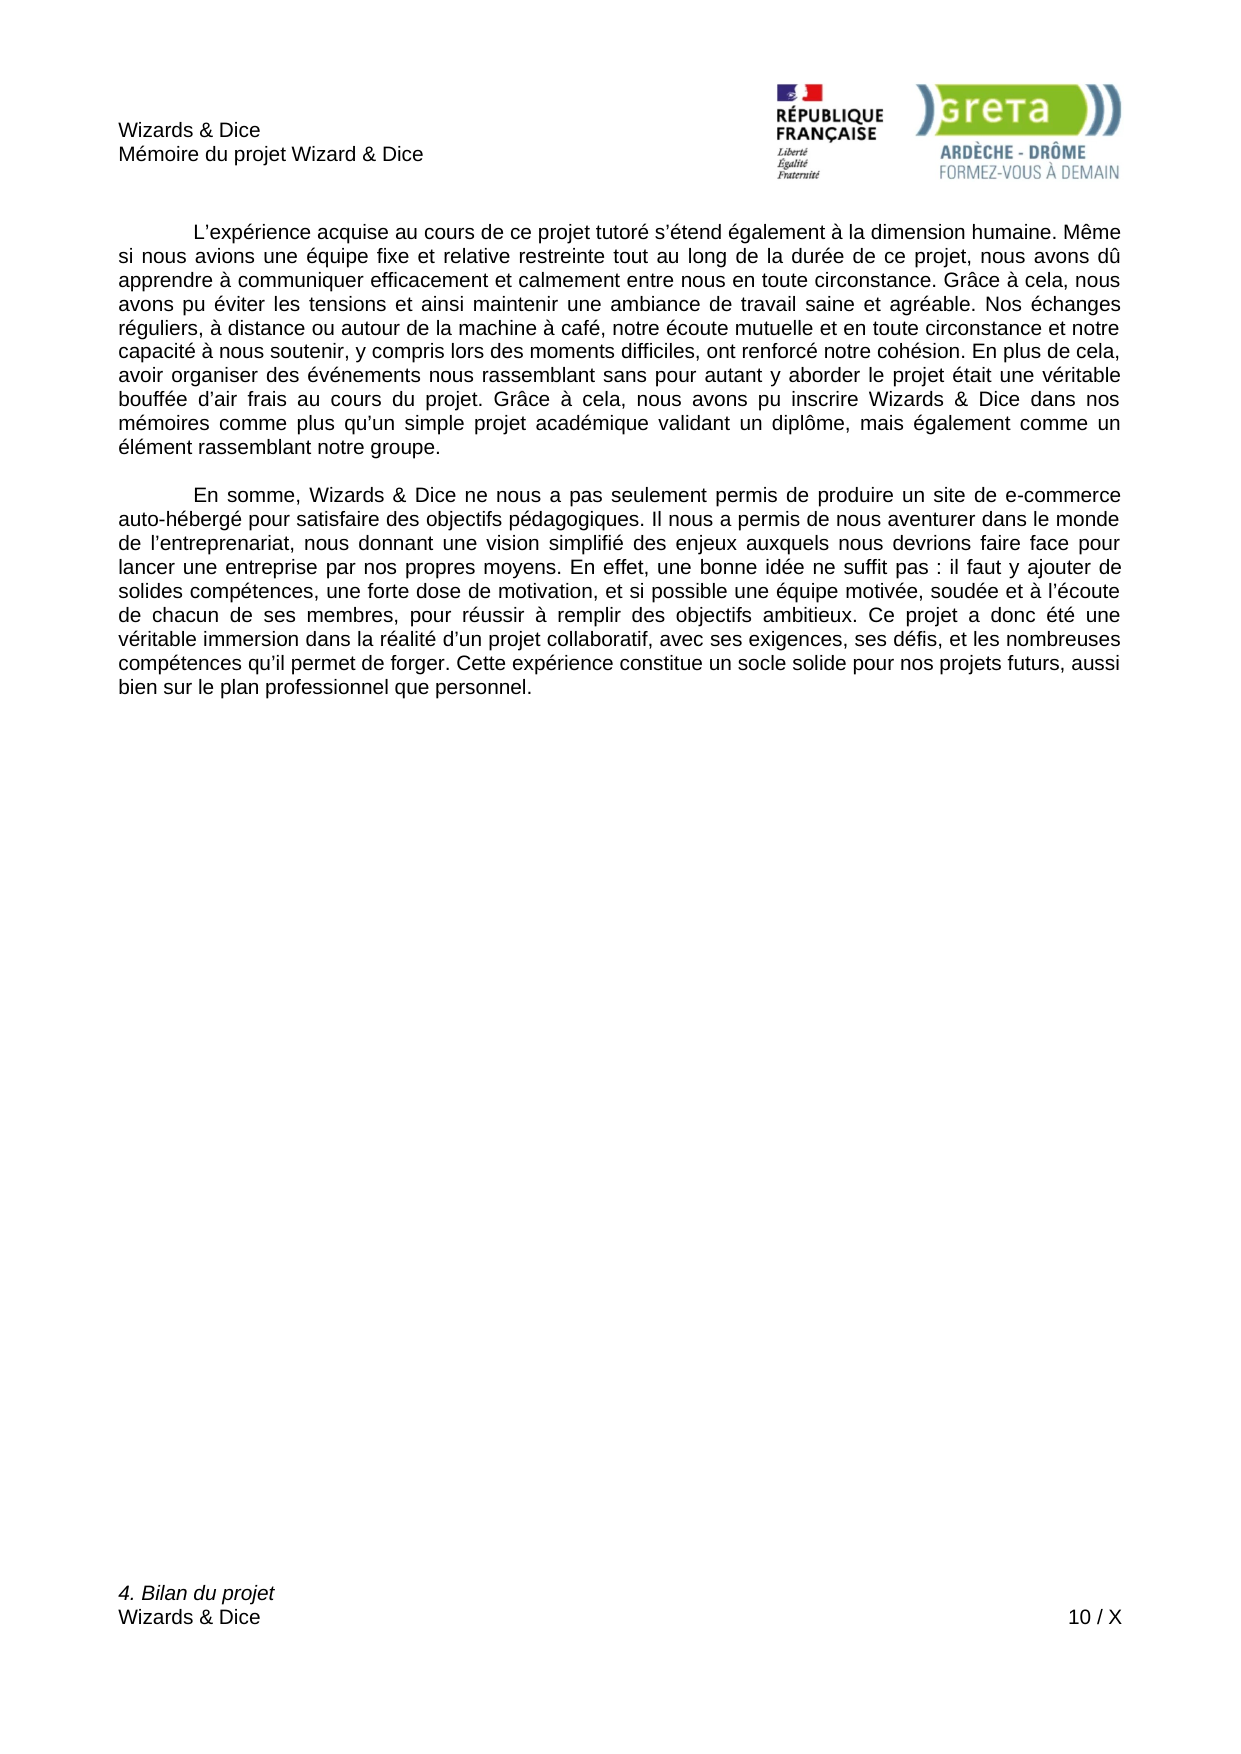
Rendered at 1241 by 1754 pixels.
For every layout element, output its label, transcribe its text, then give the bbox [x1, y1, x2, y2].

text L’expérience acquise au cours de ce projet tutoré s’étend également à la dimension humaine. Même si nous avions une équipe fixe et relative restreinte tout au long de la durée de ce projet, nous avons dû apprendre à communiquer efficacement et calmement entre nous en toute circonstance. Grâce à cela, nous avons pu éviter les tensions et ainsi maintenir une ambiance de travail saine et agréable. Nos échanges réguliers, à distance ou autour de la machine à café, notre écoute mutuelle et en toute circonstance et notre capacité à nous soutenir, y compris lors des moments difficiles, ont renforcé notre cohésion. En plus de cela, avoir organiser des événements nous rassemblant sans pour autant y aborder le projet était une véritable bouffée d’air frais au cours du projet. Grâce à cela, nous avons pu inscrire Wizards & Dice dans nos mémoires comme plus qu’un simple projet académique validant un diplôme, mais également comme un élément rassemblant notre groupe. [118, 219, 1122, 459]
text En somme, Wizards & Dice ne nous a pas seulement permis de produire un site de e-commerce auto-hébergé pour satisfaire des objectifs pédagogiques. Il nous a permis de nous aventurer dans le monde de l’entreprenariat, nous donnant une vision simplifié des enjeux auxquels nous devrions faire face pour lancer une entreprise par nos propres moyens. En effet, une bonne idée ne suffit pas : il faut y ajouter de solides compétences, une forte dose de motivation, et si possible une équipe motivée, soudée et à l’écoute de chacun de ses membres, pour réussir à remplir des objectifs ambitieux. Ce projet a donc été une véritable immersion dans la réalité d’un projet collaboratif, avec ses exigences, ses défis, et les nombreuses compétences qu’il permet de forger. Cette expérience constitue un socle solide pour nos projets futurs, aussi bien sur le plan professionnel que personnel. [118, 483, 1122, 699]
picture [776, 82, 1124, 182]
